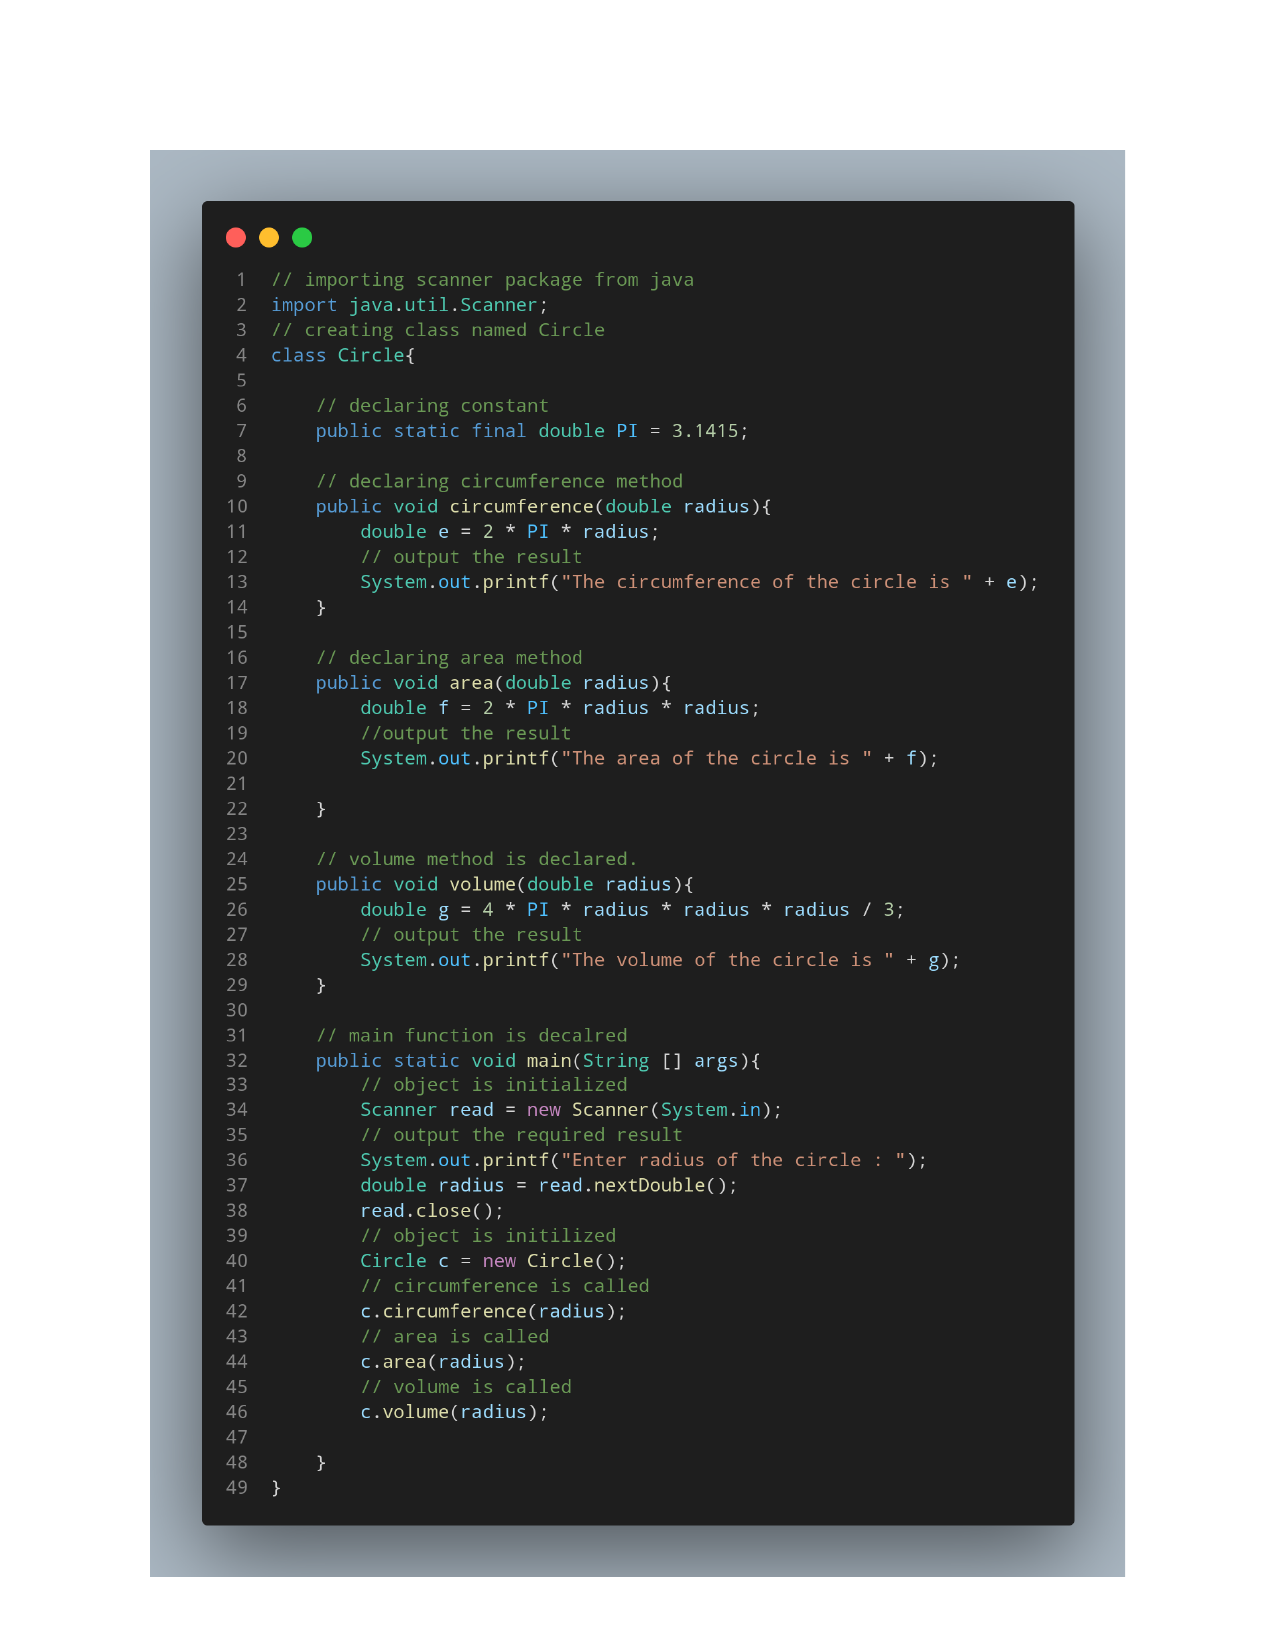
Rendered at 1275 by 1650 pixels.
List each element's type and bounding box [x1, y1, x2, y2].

picture [150, 150, 1125, 1577]
